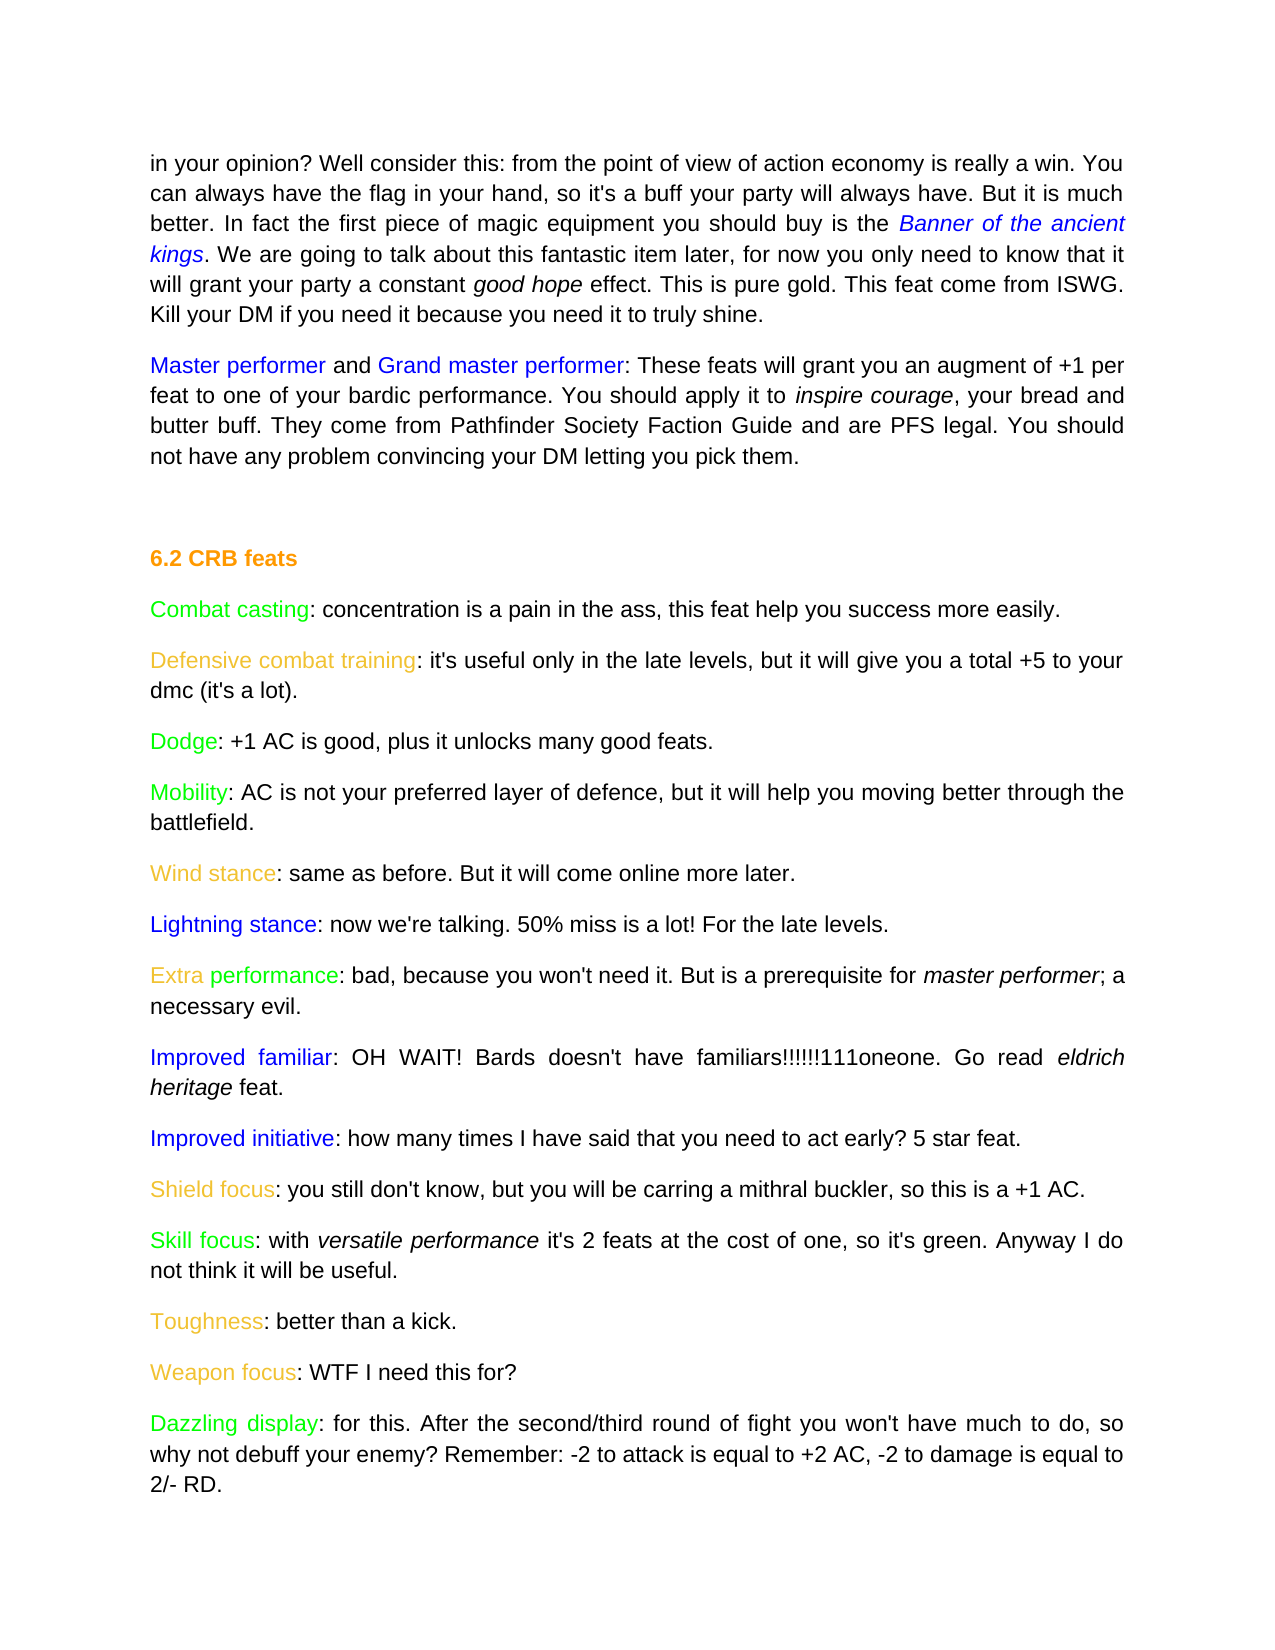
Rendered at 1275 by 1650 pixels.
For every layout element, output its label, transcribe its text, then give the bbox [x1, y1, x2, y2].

text Dodge: +1 AC is good, plus it unlocks many good feats. [150, 728, 1125, 754]
text 6.2 CRB feats [150, 545, 1125, 571]
text Dazzling display: for this. After the second/third round of fight you won't have much to do, so why not debuff your enemy? Remember: -2 to attack is equal to +2 AC, -2 to damage is equal to 2/- RD. [150, 1410, 1125, 1497]
text Extra performance: bad, because you won't need it. But is a prerequisite for master performer; a necessary evil. [150, 962, 1125, 1019]
text Skill focus: with versatile performance it's 2 feats at the cost of one, so it's green. Anyway I do not think it will be useful. [150, 1227, 1125, 1284]
text Lightning stance: now we're talking. 50% miss is a lot! For the late levels. [150, 911, 1125, 938]
text Toughness: better than a kick. [150, 1308, 1125, 1335]
text Shield focus: you still don't know, but you will be carring a mithral buckler, so this is a +1 AC. [150, 1176, 1125, 1202]
text Improved familiar: OH WAIT! Bards doesn't have familiars!!!!!!111oneone. Go read eldrich heritage feat. [150, 1044, 1125, 1100]
text Master performer and Grand master performer: These feats will grant you an augment of +1 per feat to one of your bardic performance. You should apply it to inspire courage, your bread and butter buff. They come from Pathfinder Society Faction Guide and are PFS legal. You should not have any problem convincing your DM letting you pick them. [150, 352, 1125, 469]
text in your opinion? Well consider this: from the point of view of action economy is really a win. You can always have the flag in your hand, so it's a buff your party will always have. But it is much better. In fact the first piece of magic equipment you should buy is the Banner of the ancient kings. We are going to talk about this fantastic item later, for now you only need to know that it will grant your party a constant good hope effect. This is pure gold. This feat come from ISWG. Kill your DM if you need it because you need it to truly shine. [150, 150, 1125, 327]
text Mobility: AC is not your preferred layer of defence, but it will help you moving better through the battlefield. [150, 779, 1125, 836]
text Weapon focus: WTF I need this for? [150, 1359, 1125, 1386]
text Improved initiative: how many times I have said that you need to act early? 5 star feat. [150, 1125, 1125, 1151]
text Combat casting: concentration is a pain in the ass, this feat help you success more easily. [150, 596, 1125, 622]
text Defensive combat training: it's useful only in the late levels, but it will give you a total +5 to your dmc (it's a lot). [150, 647, 1125, 703]
text Wind stance: same as before. But it will come online more later. [150, 860, 1125, 887]
